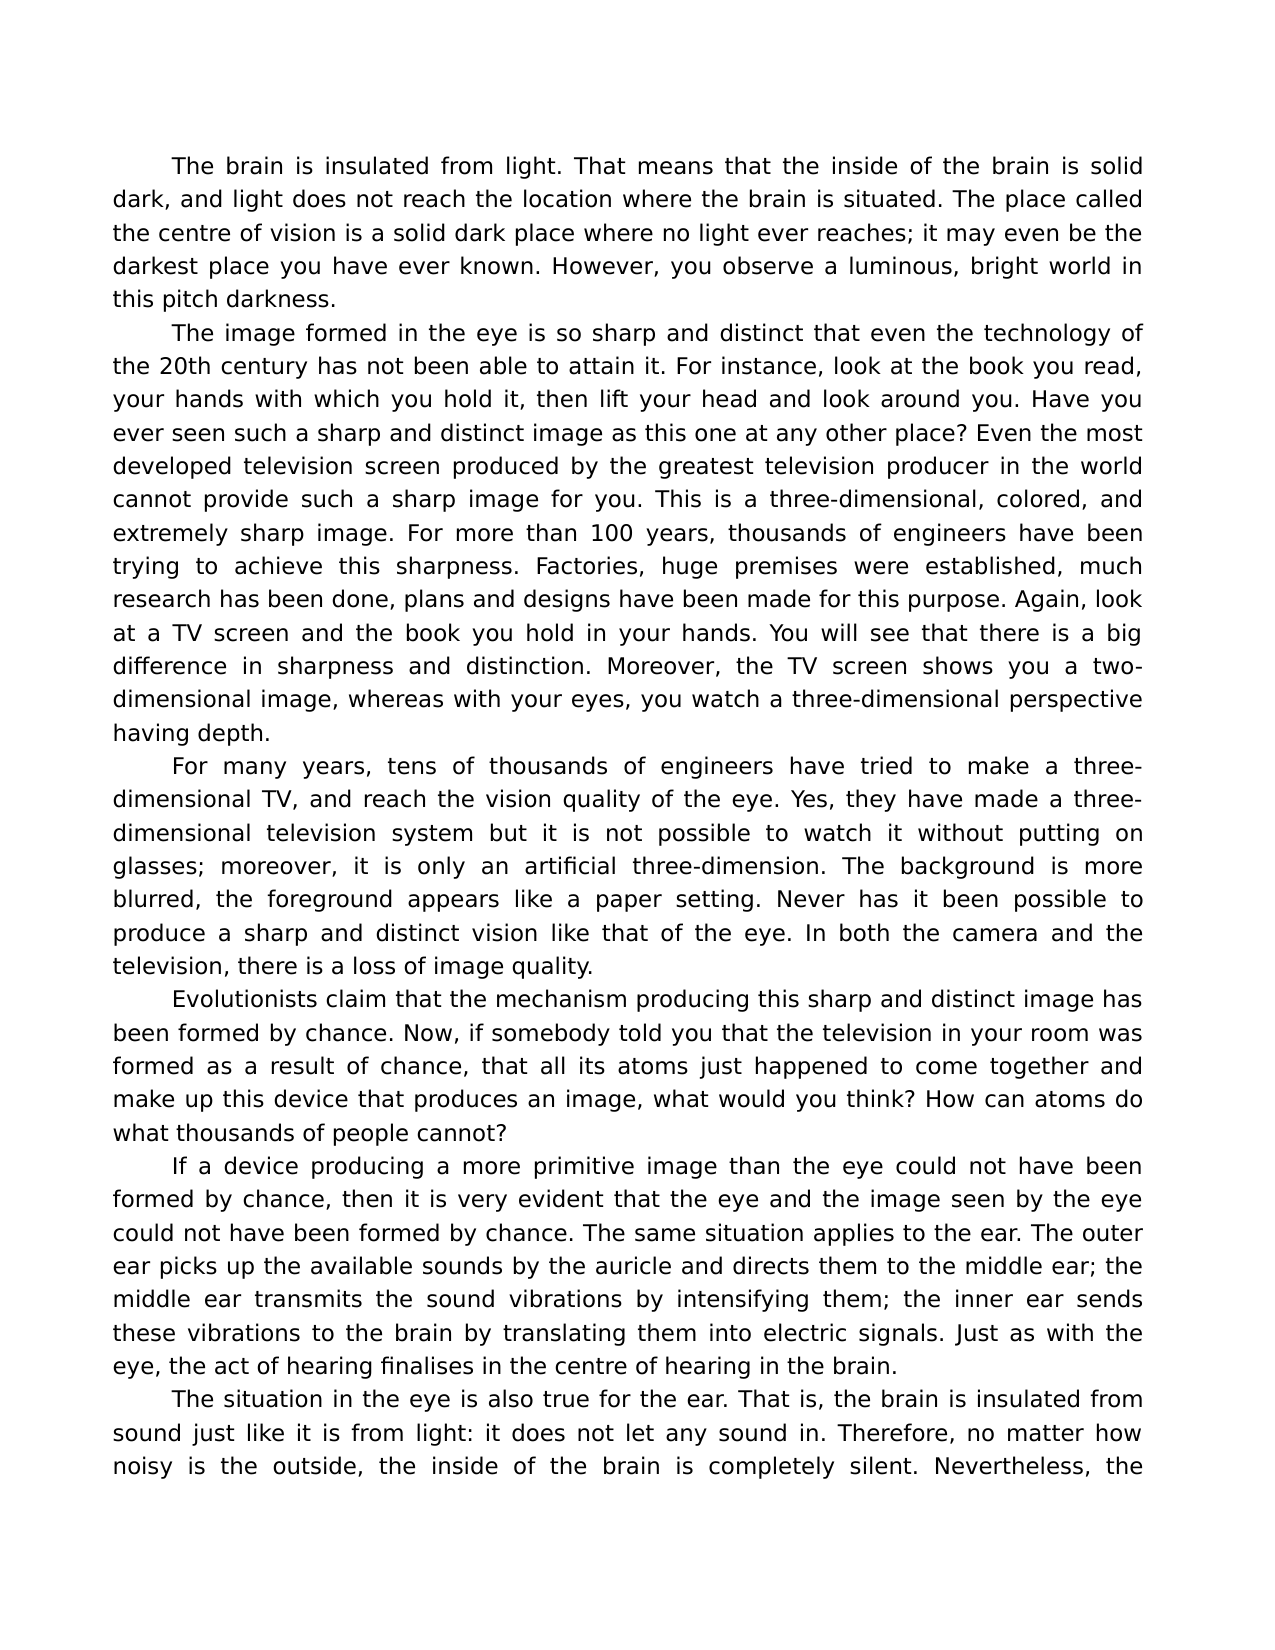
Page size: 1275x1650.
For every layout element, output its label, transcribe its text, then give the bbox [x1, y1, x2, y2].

text The image formed in the eye is so sharp and distinct that even the technology of the 20th century has not been able to attain it. For instance, look at the book you read, your hands with which you hold it, then lift your head and look around you. Have you ever seen such a sharp and distinct image as this one at any other place? Even the most developed television screen produced by the greatest television producer in the world cannot provide such a sharp image for you. This is a three-dimensional, colored, and extremely sharp image. For more than 100 years, thousands of engineers have been trying to achieve this sharpness. Factories, huge premises were established, much research has been done, plans and designs have been made for this purpose. Again, look at a TV screen and the book you hold in your hands. You will see that there is a big difference in sharpness and distinction. Moreover, the TV screen shows you a two-dimensional image, whereas with your eyes, you watch a three-dimensional perspective having depth. [112, 314, 1145, 748]
text Evolutionists claim that the mechanism producing this sharp and distinct image has been formed by chance. Now, if somebody told you that the television in your room was formed as a result of chance, that all its atoms just happened to come together and make up this device that produces an image, what would you think? How can atoms do what thousands of people cannot? [112, 981, 1145, 1148]
text The brain is insulated from light. That means that the inside of the brain is solid dark, and light does not reach the location where the brain is situated. The place called the centre of vision is a solid dark place where no light ever reaches; it may even be the darkest place you have ever known. However, you observe a luminous, bright world in this pitch darkness. [112, 148, 1145, 314]
text The situation in the eye is also true for the ear. That is, the brain is insulated from sound just like it is from light: it does not let any sound in. Therefore, no matter how noisy is the outside, the inside of the brain is completely silent. Nevertheless, the [112, 1381, 1145, 1481]
text If a device producing a more primitive image than the eye could not have been formed by chance, then it is very evident that the eye and the image seen by the eye could not have been formed by chance. The same situation applies to the ear. The outer ear picks up the available sounds by the auricle and directs them to the middle ear; the middle ear transmits the sound vibrations by intensifying them; the inner ear sends these vibrations to the brain by translating them into electric signals. Just as with the eye, the act of hearing finalises in the centre of hearing in the brain. [112, 1148, 1145, 1381]
text For many years, tens of thousands of engineers have tried to make a three-dimensional TV, and reach the vision quality of the eye. Yes, they have made a three-dimensional television system but it is not possible to watch it without putting on glasses; moreover, it is only an artificial three-dimension. The background is more blurred, the foreground appears like a paper setting. Never has it been possible to produce a sharp and distinct vision like that of the eye. In both the camera and the television, there is a loss of image quality. [112, 748, 1145, 981]
